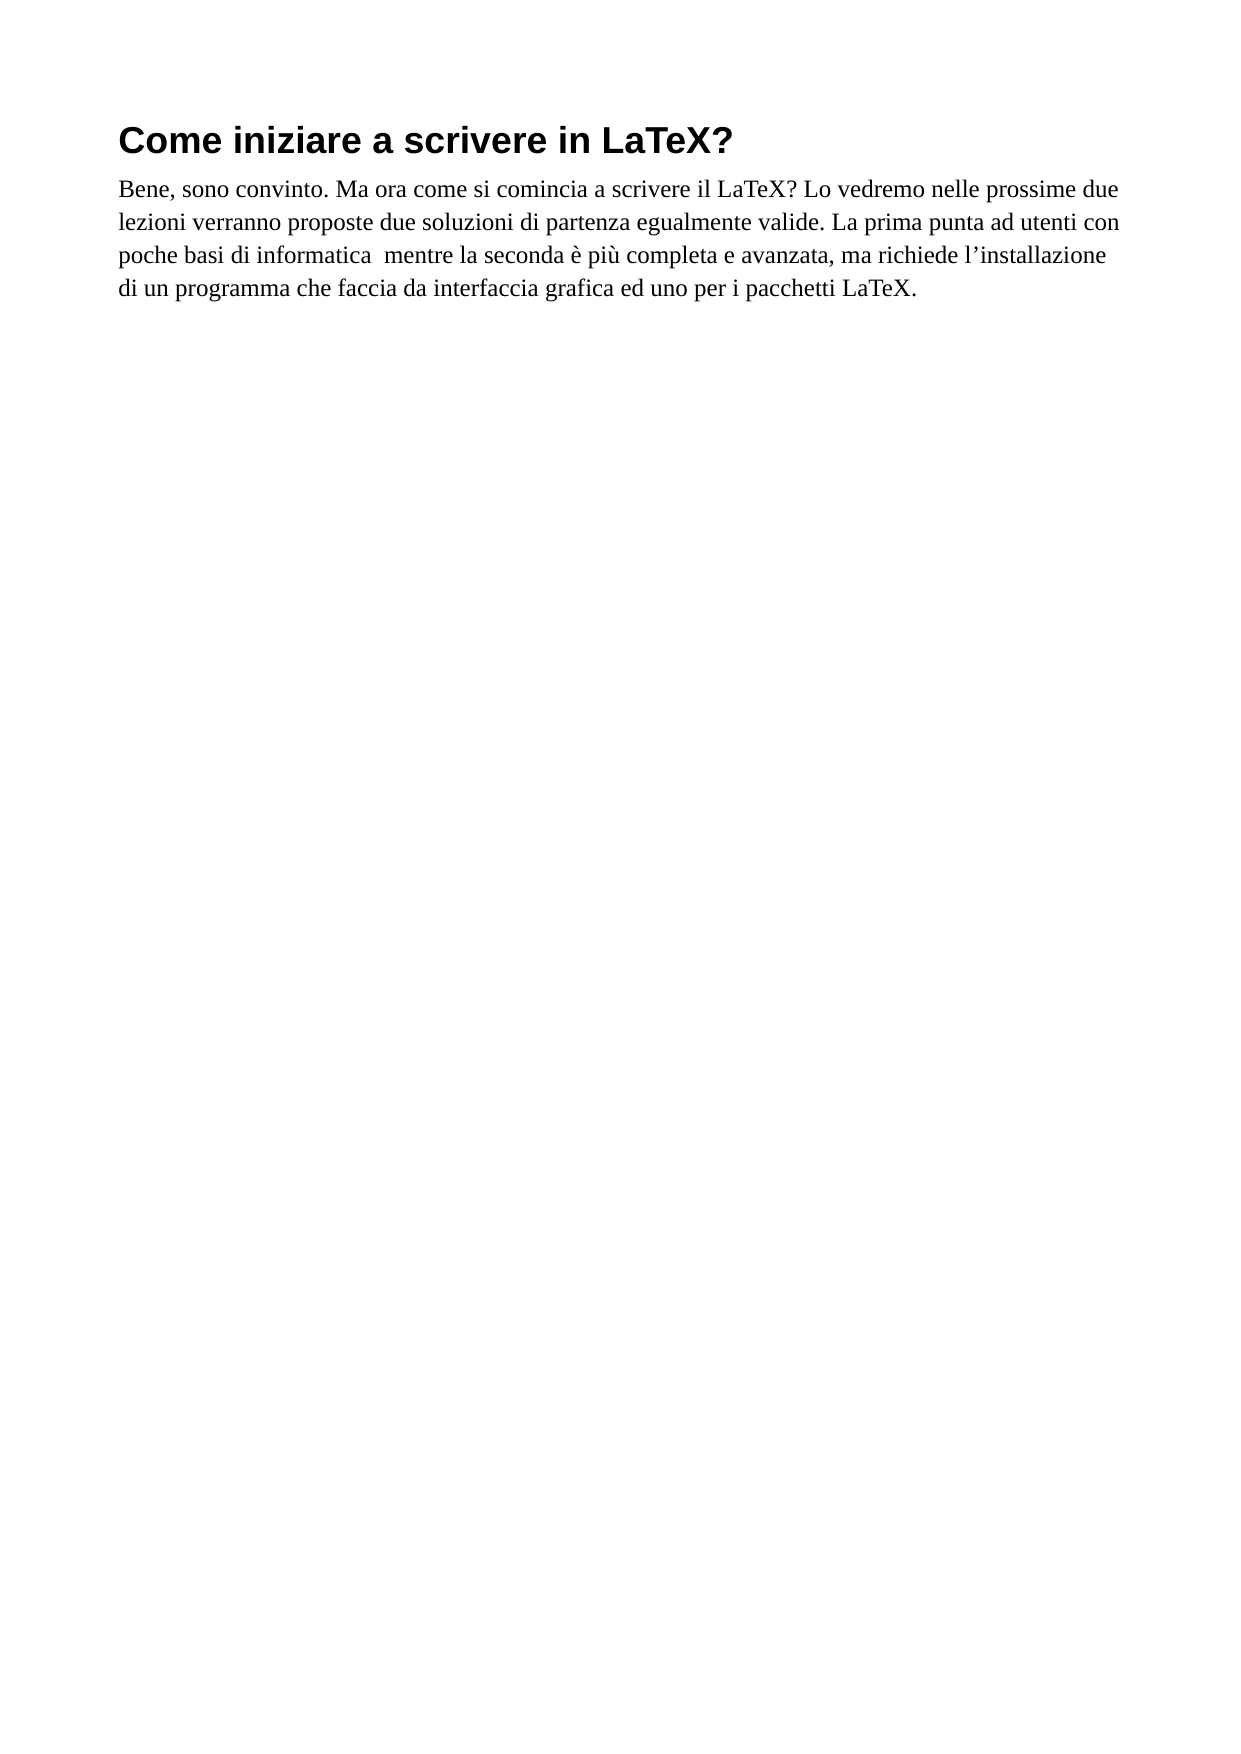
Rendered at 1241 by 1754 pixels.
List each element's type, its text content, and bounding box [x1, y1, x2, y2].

text Bene, sono convinto. Ma ora come si comincia a scrivere il LaTeX? Lo vedremo nelle prossime due lezioni verranno proposte due soluzioni di partenza egualmente valide. La prima punta ad utenti con poche basi di informatica mentre la seconda è più completa e avanzata, ma richiede l’installazione di un programma che faccia da interfaccia grafica ed uno per i pacchetti LaTeX. [118, 174, 1122, 302]
subtitle Come iniziare a scrivere in LaTeX? [118, 118, 1122, 161]
